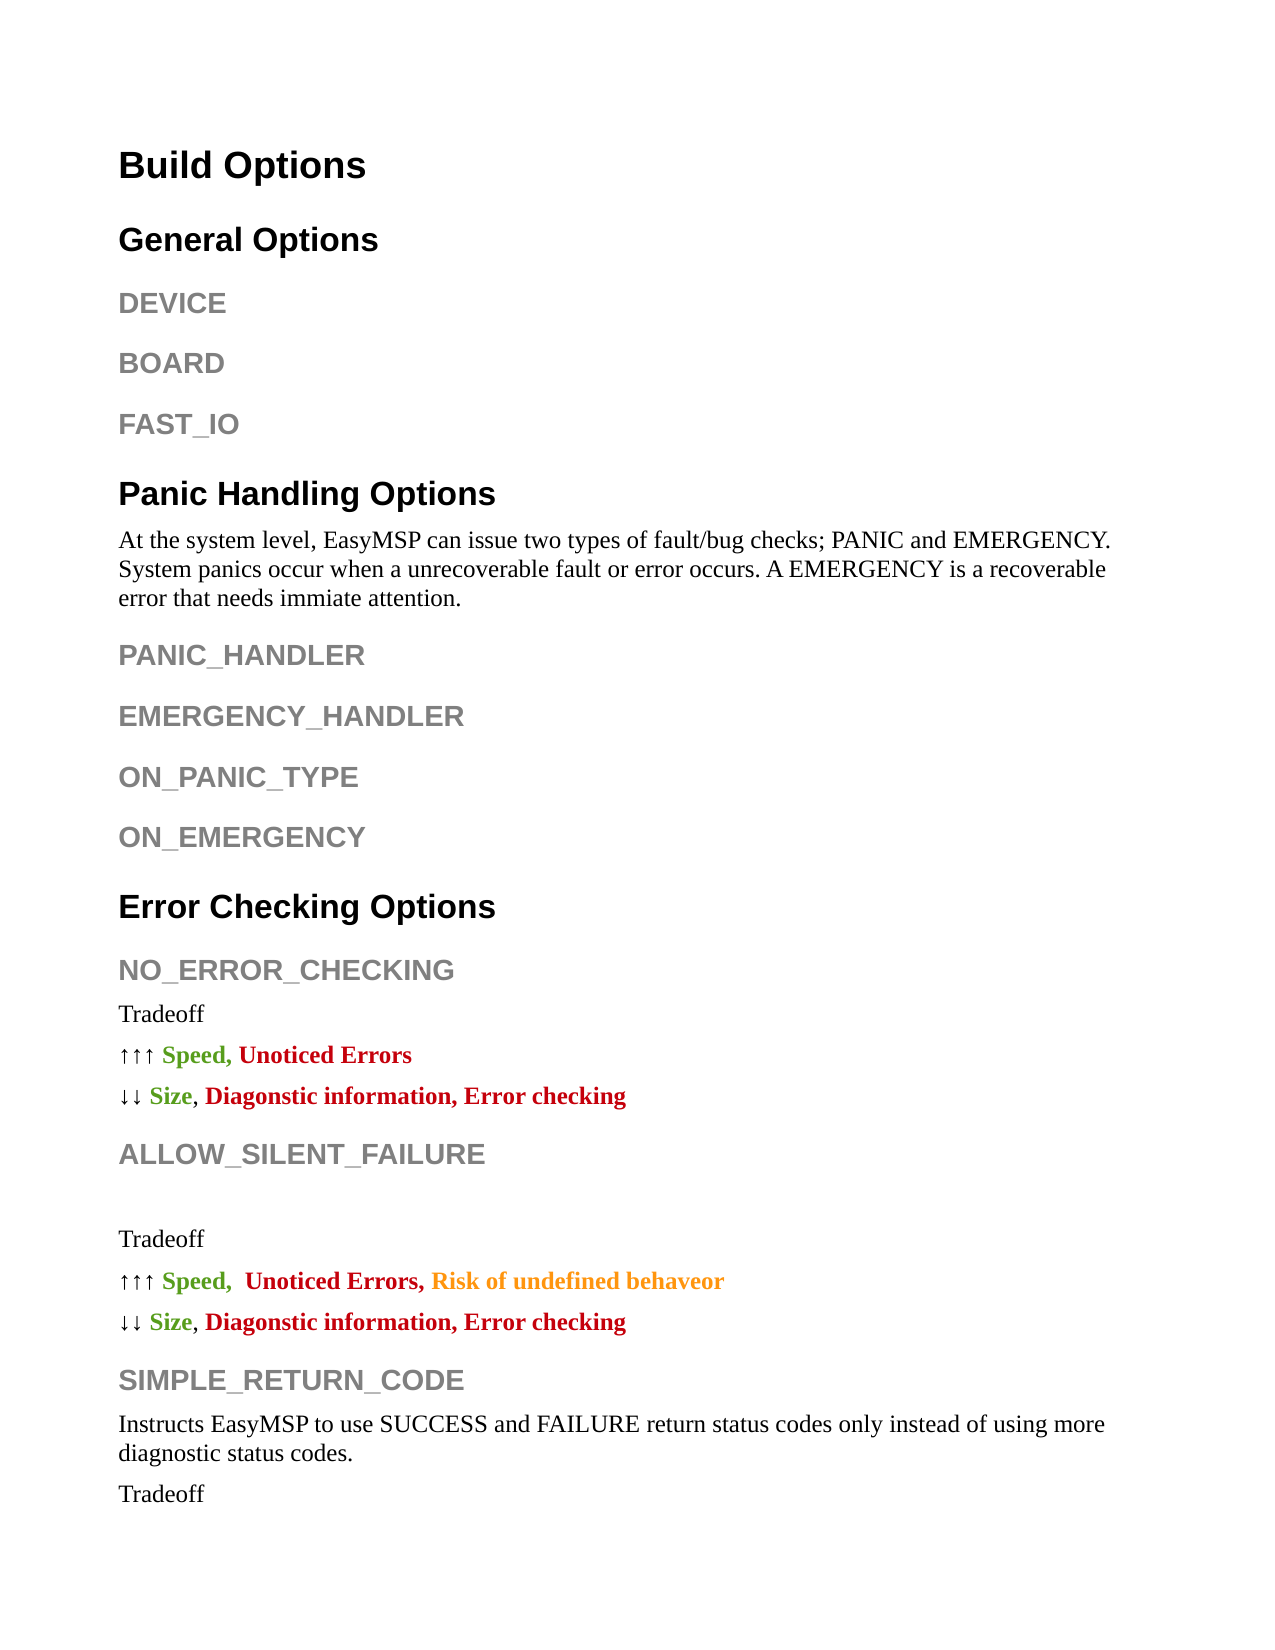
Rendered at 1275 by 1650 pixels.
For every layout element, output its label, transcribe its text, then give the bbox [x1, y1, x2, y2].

text ↑↑↑ Speed, Unoticed Errors [118, 1040, 1157, 1069]
subtitle PANIC_HANDLER [118, 638, 1157, 672]
text ↓↓ Size, Diagonstic information, Error checking [118, 1307, 1157, 1336]
subtitle FAST_IO [118, 407, 1157, 441]
subtitle ON_EMERGENCY [118, 820, 1157, 854]
subtitle EMERGENCY_HANDLER [118, 699, 1157, 733]
subtitle NO_ERROR_CHECKING [118, 953, 1157, 986]
text Tradeoff [118, 1224, 1157, 1253]
text At the system level, EasyMSP can issue two types of fault/bug checks; PANIC and EMERGENCY. System panics occur when a unrecoverable fault or error occurs. A EMERGENCY is a recoverable error that needs immiate attention. [118, 525, 1157, 611]
subtitle SIMPLE_RETURN_CODE [118, 1363, 1157, 1396]
text Instructs EasyMSP to use SUCCESS and FAILURE return status codes only instead of using more diagnostic status codes. [118, 1409, 1157, 1466]
text Tradeoff [118, 1479, 1157, 1508]
subtitle DEVICE [118, 286, 1157, 319]
subtitle BOARD [118, 346, 1157, 380]
subtitle Error Checking Options [118, 887, 1157, 926]
text ↓↓ Size, Diagonstic information, Error checking [118, 1081, 1157, 1110]
subtitle General Options [118, 220, 1157, 259]
text Tradeoff [118, 999, 1157, 1028]
subtitle Build Options [118, 143, 1157, 187]
subtitle ON_PANIC_TYPE [118, 760, 1157, 793]
subtitle ALLOW_SILENT_FAILURE [118, 1137, 1157, 1171]
text ↑↑↑ Speed, Unoticed Errors, Risk of undefined behaveor [118, 1266, 1157, 1294]
subtitle Panic Handling Options [118, 474, 1157, 513]
